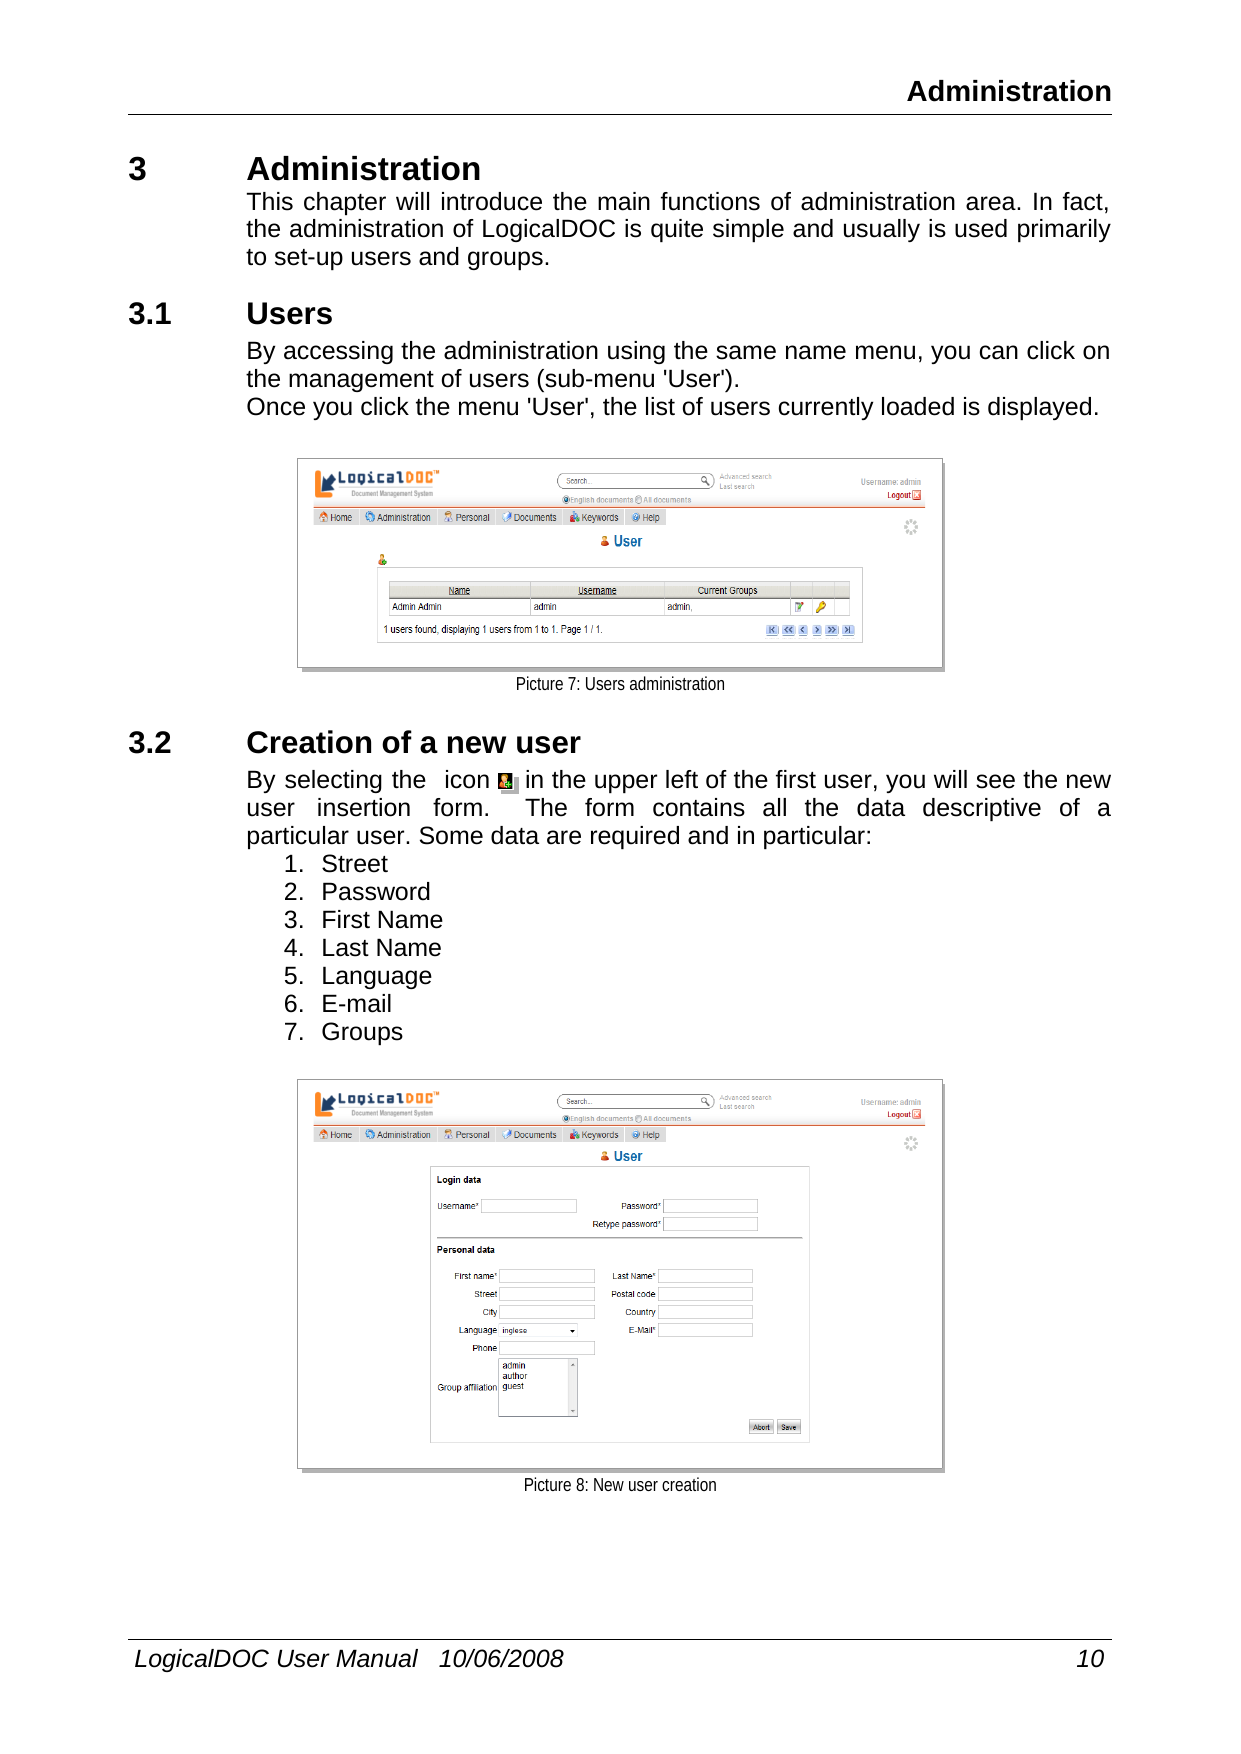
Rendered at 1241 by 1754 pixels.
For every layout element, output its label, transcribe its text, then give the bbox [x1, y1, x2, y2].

picture [498, 773, 513, 789]
text This chapter will introduce the main functions of administration area. In fact, the administration of LogicalDOC is quite simple and usually is used primarily to set-up users and groups. [246, 187, 1112, 271]
list First Name [284, 906, 1112, 934]
list Password [284, 878, 1112, 906]
subtitle Administration [128, 150, 1112, 187]
list Language [284, 962, 1112, 989]
subtitle Creation of a new user [128, 446, 1112, 760]
subtitle Users [128, 296, 1112, 331]
list Street [284, 850, 1112, 878]
list Picture 7: Users administration [297, 668, 943, 695]
list Groups [284, 1017, 1112, 1045]
picture [313, 1088, 926, 1459]
list E-mail [284, 989, 1112, 1017]
text By selecting the icon in the upper left of the first user, you will see the new user insertion form. The form contains all the data descriptive of a particular user. Some data are required and in particular: [246, 766, 1112, 850]
text By accessing the administration using the same name menu, you can click on the management of users (sub-menu 'User'). [246, 337, 1112, 393]
picture [313, 467, 926, 658]
text Once you click the menu 'User', the list of users currently loaded is displayed. [246, 393, 1112, 421]
text Picture 8: New user creation [297, 1469, 943, 1496]
list Last Name [284, 934, 1112, 962]
